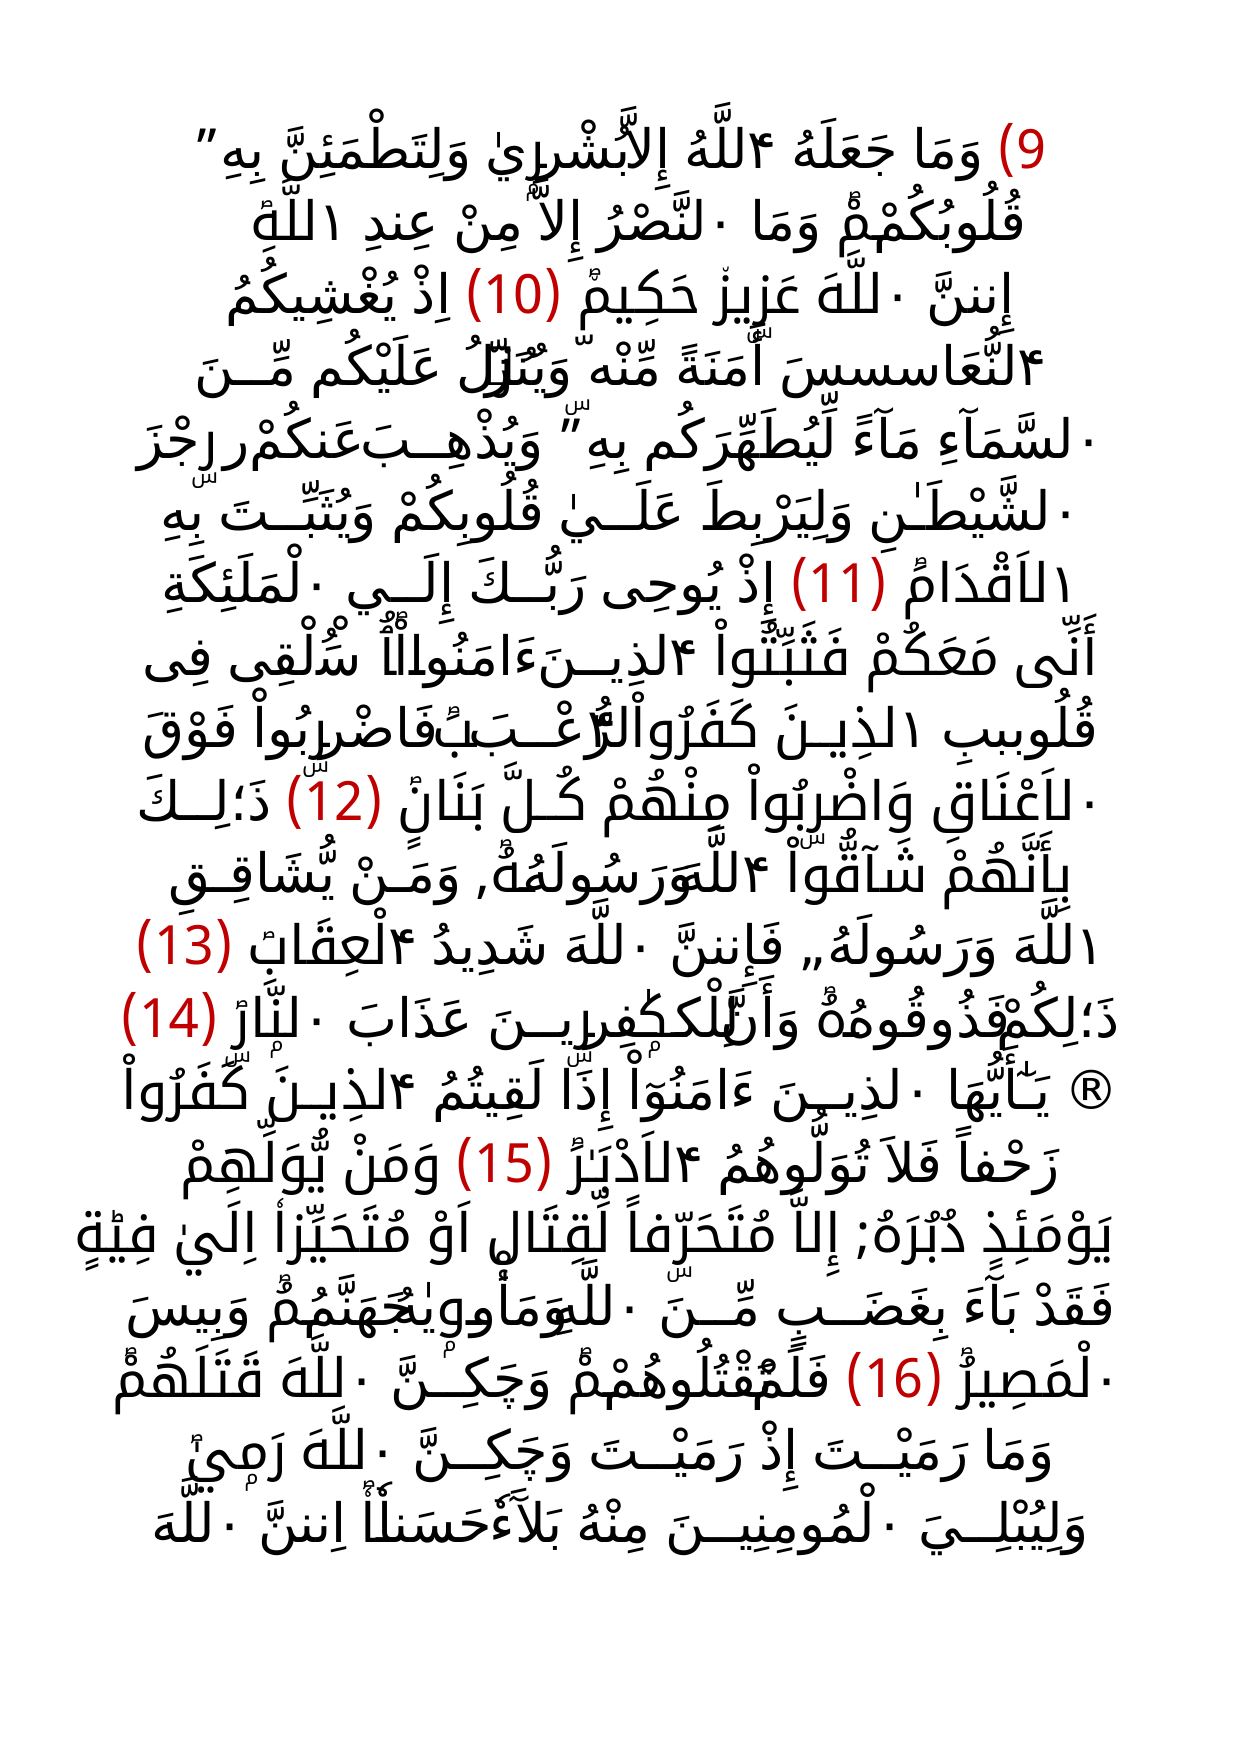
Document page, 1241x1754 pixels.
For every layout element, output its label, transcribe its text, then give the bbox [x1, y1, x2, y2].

text بِسْمِ ۱للَّهِ ۱لرَّحْمَـٰنِ ۱لرَّحِيمِ يَسْـَٔلُونَــكَ عَـنِ ۱لاَنفَالِؐ قُـلِ ۱لاَنفَالُ لِلهِ وَالرَّسُولِؐ فَاتَّقُواْ ۴للَّهَ وَأَصْڤِحُواْ ذَاتَ بَيْنِكُمْؐ وَأَطِيعُواْ ۴للَّهَ وَرَسُولَهُ; إِننن كُنتُم مُّومِنِينَؐ (1) إِنَّمَا ۰لْمُومِنُونَ ۰لذِينَ إِذَا ذُكِرَ ۰للَّهُ وَجِلَتْ قُلُوبُهُمْ وَإِذَا تُلِيَــتْ عَلَيْهِمُ; ءَايَـٰتُهُ„ زَادَتْهُمُ; إِيمَـٰناً وَعَلَيٰ رَبِّهِمْ يَتَوَكَّلُونَؐ (2) ۰لذِيــنَ يُقِيمُونَ ۰لصَّلَوٰةَ وَمِمَّا رَزَقْنَـٰهُمْ يُنفِقُونَ (3) ٱُوْلَئِــكَ هُمُ ۴لْمُومِنُونَ حَقّاًؐ لَّهُمْ دَرَجَـٰــت٘ عِندَ رَبِّهِمْ وَمَغْفِرَةٌ وَرۣزْقٌ كَرۣيمٌؐ (4) ¥ كَمَآ أَخْرَجَــكَ رَبُّــكَ مِـنۢ بَـيْتِــكَ بِالْحَقِّ وَإِنَّ فَرۣيقاً مِّــنَ ۰لْمُومِنِينَ لَكَـٰرۣهُونَ (5) يُجَـٰدِلُونَــكَ فِى ۱لْحَـقِّ بَعْدَ مَا تَبَيَّــنَ كَأَنَّمَا يُسَاقُونَ إِلَــي ۰لْمَوْتتتِ وَهُمْ يَنظُرُونَؐ (6) وَإِذْ يَعِدُكُمُ ۴للَّهُ إِحْدَي ۰لطَّآئِفَتَيْــنۣ أَنَّهَا لَكُمْ وَتَوَدُّونَ أَنننَّ غَيْرَ ذَاتتتِ ۱لشَّوْكَةِ تَكُونُ لَكُمْؐ وَيُرۣيدُ ۴للَّهُ أَنْ يُّحِقَّ ۰لْحَقَّ بِكَلِمَـٰتِهِ” وَيَقْطَعَ دَابِرَ ۰لْكۭـٰفِـرۣينَ (7) ڤِيُحِقَّ ۰لْحَقَّ وَيُبْطِلَ ۰لْبَـٰطِلَ وَلَوْ كَرۣهَ ۰ڤْمُجْرۣمُونَؐ (8) إِذْ تَسْتَغِيثُونَ رَبَّكُمْ فَاسْتَجَابببَ لَكُمُ; أَنِّى مُمِدُّكُم بِأَلْفٍ مِّــنَ ۰لْمَلَئِكَةِ مُرْدَفِينَؐ (9) وَمَا جَعَلَهُ ۴للَّهُ إِلاَّ بُشْرۭيٰ وَلِتَطْمَئِنَّ بِهِ” قُلُوبُكُمْؐ وَمَا ۰لنَّصْرُ إِلاَّ مِنْ عِندِ ۱للَّهِؐ [118, 118, 1122, 263]
text إِنننَّ ۰للَّهَ عَزۣيز٘ حَكِيم٘ؐ (10) اِذْ يُغْشِيكُمُ ۴لنُّعَاسسسَ أَمَنَةً مِّنْهُ وَيُنَزّۣلُ عَلَيْكُم مِّــنَ ۰لسَّمَآءِ مَآءً لِّيُطَهِّرَكُم بِهِ” وَيُذْهِــبَ عَنكُمْ رۣجْزَ ۰لشَّيْطَـٰنِ وَلِيَرْبِطَ عَلَــيٰ قُلُوبِكُمْ وَيُثَبِّــتَ بِهِ ۱لاَقْدَامَؐ (11) إِذْ يُوحِى رَبُّــكَ إِلَــي ۰لْمَلَئِكَةِ أَنِّى مَعَكُمْ فَثَبِّتُواْ ۴لذِيــنَ ءَامَنُواْؐ سَٱُلْقِى فِى قُلُوبببِ ۱لذِيــنَ كَفَرُواْ ۴لرُّعْــبَؐ فَاضْرۣبُواْ فَوْقَ ۰لاَعْنَاقِ وَاضْرۣبُواْ مِنْهُمْ كُــلَّ بَنَانٍؐ (12) ذَ؛لِــكَ بِأَنَّهُمْ شَآقُّواْ ۴للَّهَ وَرَسُولَهُؐ, وَمَـنْ يُّشَاقِـقِ ۱للَّهَ وَرَسُولَهُ„ فَإِنننَّ ۰للَّهَ شَدِيدُ ۴لْعِقَابِؐ (13) ذَ؛لِكُمْ فَذُوقُوهُؐ وَأَنَّ لِلْكۭـٰفِرۣيــنَ عَذَابَ ۰لنّۭارۣؐ (14) ® يَـٰٓأَيُّهَا ۰لذِيــنَ ءَامَنُوٓاْ إِذَا لَقِيتُمُ ۴لذِيــنَ كَفَرُواْ زَحْفاً فَلاَ تُوَلُّوهُمُ ۴لاَدْبَـٰرَؐ (15) وَمَنْ يُّوَلِّهِمْ يَوْمَئِذٍ دُبُرَهُ; إِلاَّ مُتَحَرّۣفاً لِّقِتَالٖ اَوْ مُتَحَيِّزاٗ اِلَيٰ فِيؕةٍ فَقَدْ بَآءَ بِغَضَــبٍ مِّــنَ ۰للَّهِ وَمَأْوۭيٰهُ جَهَنَّمُؐ وَبِيسَ ۰لْمَصِيرُؐ (16) فَلَمْ تَقْتُلُوهُمْؐ وَچَكِــنَّ ۰للَّهَ قَتَلَهُمْؐ وَمَا رَمَيْــتَ إِذْ رَمَيْــتَ وَچَكِــنَّ ۰للَّهَ رَمۭيٰؐ وَلِيُبْلِــيَ ۰لْمُومِنِيــنَ مِنْهُ بَلآَءٗ حَسَناٗؐ اِنننَّ ۰للَّهَ سَمِيع٘ عَلِيمٌؐ (17) ذَ؛لِكُمْ وَأَنننَّ ۰للَّهَ مُوَهِّنٌ كَيْدَ ۰لْكۭـٰفِـرۣينَؐ (18) إِننن تَسْتَفْتِحُواْ فَقَدْ جَآءَكُمُ ۴ڤْفَتْحُؐ وَإِن تَنتَهُواْ فَهُوَ خَيْرٌ لَّكُمْؐ وَإِن تَعُودُواْ نَعُدْؐ وَلَــن تُغْنِيَ عَنكُمْ فِيؕتُكُمْ شَيْـٔاً وَلَوْ كَثُرَتتتْؐ وَأَنننَّ ۰للَّهَ مَعَ ۰لْمُومِنِينَؐ (19) يَـٰٓأَيُّهَا ۰لذِيــنَ ءَامَنُوٓاْ أَطِيعُواْ ۴للَّهَ وَرَسُولَهُؐ„ وَلاَ تَوَلَّوْاْ عَنْهُ وَأَنتُمْ تَسْمَعُونَؐ (20) وَلاَ تَكُونُواْ كَالذِيــنَ قَالُواْ سَمِعْنَا وَهُمْ لاَ يَسْمَعُونَؐ (21) © إِنَّ شَرَّ ۰لدَّوَآبِّ عِندَ ۰للَّهِ ۱لصُّمُّ ۴لْبُكْمُ ۴لذِيــنَ لاَ يَعْقِلُونَؐ (22) وَلَوْ عَلِمَ ۰للَّهُ فِيهِمْ خَيْراً لَأَّسْمَعَهُمْؐ وَلَوَ اَسْمَعَهُمْ لَتَوَلَّواْ وَّهُم مُّعْرۣضُونَؐ (23) يَـٰٓأَيُّهَا ۰لذِيــنَ ءَامَنُواْ èسْتَجِيبُواْ لِلهِ وَلِلرَّسُولِ إِذَا دَعَاكُمْ لِمَا يُحْيِيكُمْؐ وَاعْلَمُوٓاْ أَنننَّ ۰للَّهَ يَحُولُ بَيْــنَ ۰لْمَرْءِ وَقَلْبِهِ” وَأَنَّهُ; إِلَيْهِ تُحْشَرُونَؐ (24) وَاتَّقُواْ فِتْنَةً لاَّ تُصِيبَنَّ ۰لذِيــنَ ظَلَمُواْ مِنكُمْ خَآصَّةًؐ وَاعْلَمُوٓاْ أَنننَّ ۰للَّهَ شَدِيدُ ۴لْعِقَابببِؐ (25) وَاذْكُرُوٓاْ إِذَ اَنتُمْ قَلِيــلٌ مُّسْتَضْعَفُونَ فِى ۱لاَرْضِ تَخَافُونَ أَنننْ يَّتَخَطَّفَكُمُ ۴لنَّاسسسُ فَــَٔاوۭيٰكُمْ وَأَيَّدَكُم بِنَصْرۣهِ” وَرَزَقَكُم مِّــنَ ۰لطَّيِّبَـٰــتِ لَعَلَّكُمْ تَشْكُرُونَؐ (26) يَـٰٓأَيُّهَا ۰لذِيــنَ ءَامَنُواْ لاَ تَخُونُواْ ۴للَّهَ وَالرَّسُولَ وَتَخُونُوٓاْ أَمَـٰنَـٰتِكُمْ وَأَنتُمْ تَعْلَمُونَؐ (27) وَاعْلَمُوٓاْ أَنَّمَآ أَمْوَ؛لُكُمْ وَأَوْچَدُكُمْ فِتْنَةٌ وَأَنَّ ۰للَّهَ عِندَهُ; أَجْر٘ عَظِيمٌؐ (28) يَـٰٓأَيُّهَا ۰لذِيــنَ ءَامَنُوٓاْ إِننن تَتَّقُواْ ۴للَّهَ يَجْعَــل لَّكُمْ فُرْقَاناً وَيُكَفِّرْ عَنكُمْ سَيِّـَٔاتِكُمْ وَيَغْفِرْ لَكُمْؐ وَاللَّهُ ذُو ۴لْفَضْلِ ۱لْعَظِيمِؐ (29) وَإِذْ يَمْكُرُ بِــكَ ۰لذِيــنَ كَفَرُواْ لِيُثْبِتُوكككَ أَوْ يَقْتُلُوكككَ أَوْ يُخْرۣجُوكككَؐ وَيَمْكُرُونَ وَيَمْكُرُ ۴للَّهُؐ وَاللَّهُ خَيْرُ ۴لْمَـٰكِرۣينَؐ (30) ® وَإِذَا تُتْلۭــيٰ عَلَيْهِمُ; ءَايَـٰتُنَا قَالُواْ قَدْ سَمِعْنَا لَوْ نَشَآءُ لَقُلْنَا مِثْــلَ هَـٰذَآ إِنننْ هَـٰذَآ إِلٓاَّ أَسَـٰطِيرُ ۴لاَوَّلِينَؐ (31) وَإِذْ قَالُواْ ۴للَّهُمَّ إِننن كَانَ هَـٰذَا هُوَ ۰لْحَـقَّ مِـنْ عِندِكككَ فَأَمْطِرْ عَلَيْنَا حِجَارَةً مِّــنَ ۰لسَّمَآءِ اَ۬وۣ 'يتِنَا بِعَذَابٖ اَلِيمٍؐ (32) وَمَا كَانننَ ۰للَّهُ لِيُعَذِّبَهُمْ وَأَنــتَ فِيهِمْؐ وَمَا كَانننَ ۰للَّهُ مُعَذِّبَهُمْ وَهُمْ يَسْتَغْفِرُونَؐ (33) وَمَا لَهُمُ; أَلاَّ يُعَذِّبَهُمُ ۴للَّهُ وَهُمْ يَصُدُّونَ عَـنِ ۱ڤْمَسْجِدِ ۱لْحَرَامِ وَمَا كَانُوٓاْ أَوْلِيَآءَهُؐ; إِنَ اَوْلِيَآؤُهُ; إِلاَّ ۰لْمُتَّقُونَؐ وَچَكِــنَّ أَكْثَرَهُمْ لاَ يَعْلَمُونَؐ (34) وَمَا كَانننَ صَلاَتُهُمْ عِندَ ۰لْبَيْــتِ إِلاَّ مُكَآءً وَتَصْدِيَةًؐ فَذُوقُواْ ۴لْعَذَابببَ بِمَا كُنتُمْ تَكْفُرُونَؐ (35) إِنننَّ ۰لذِيــنَ كَفَرُواْ يُنفِقُونَ أَمْوَ؛لَهُمْ لِيَصُدُّواْ عَــن سَبِيـلِ ۱للَّهِؐ فَسَيُنفِقُونَهَا ثُمَّ تَكُونُ عَلَيْهِمْ حَسْرَةً ثُمَّ يُغْلَبُونَؐ وَالذِيــنَ كَفَرُوٓاْ إِلَيٰ جَهَنَّمَ يُحْشَرُونَ (36) لِيَمِيزَ ۰للَّهُ ۴لْخَبِيــثَ مِــنَ ۰لطَّيِّــِبِ وَيَجْعَلَ ۰لْخَبِيــثَ بَعْضَهُ„ عَلَيٰ بَعْـضٍ فَـيَرْكُمَهُ„ جَمِيعاً فَيَجْعَلَهُ„ فِى جَهَنَّمَؐ ٱُوْلَئِــكَ هُمُ ۴لْخَـٰسِرُونَؐ (37) قُل لِّلذِيــنَ كَفَرُوٓاْ إِنْ يَّنتَهُواْ يُغْفَرْ لَهُم مَّا قَدْ سَلَفَؐ وَإِنْ يَّعُودُواْ فَقَدْ مَضَــتْ سُنَّــتُ ۴لاَوَّلِينَؐ (38) وَقَـٰتِلُوهُمْ حَتَّــيٰ لاَ تَكُونَ فِتْنَةٌ وَيَكُونَ ۰لدِّيــنُ كُلُّهُ„ لِلهِؐ فَإِنِ 'نتَهَوْاْ فَإِنننَّ ۰للَّهَ بِمَا يَعْمَلُونَ بَصِيرٌؐ (39) وَإِن تَوَلَّوْاْ فَاعْلَمُوٓاْ أَنننَّ ۰للَّهَ مَوْلۭيٰكُمْؐ نِعْمَ ۰لْمَوْلۭيٰؐ وَنِعْمَ ۰لنَّصِيرُؐ (40) ¤ وَاعْلَمُوٓاْ أَنَّمَا غَنِمْتُم مِّــن شَيْءٍ فَأَنَّ لِلهِ خُمُسَهُ„ وَلِلرَّسُولِ وَلِذِى ۱لْقُرْبۭيٰ وَالْيَتَـٰمۭيٰ وَالْمَسَـٰكِينِ وَابْنِ ۱لسَّبِيلِ إِن كُنتُمُ; ءَامَنتُم بِاللَّهِ وَمَآ أَنزَلْنَا عَلَــيٰ عَبْدِنَا يَوْمَ ۰لْفُرْقَانِ يَوْمَ "لْتَقَي ۰لْجَمْعَـٰنِؐ وَاللَّهُ عَلَــيٰ كُــلّۣ شَيْءٍ قَدِير٘ؐ (41) اِذَ اَنتُم بِالْعُدْوَةِ ۱لدُّنْيۭا وَهُم بِالْعُدْوَةِ ۱لْقُصْوۭيٰ وَالرَّكْــبُ أَسْفَـلَ مِنكُمْؐ وَلَوْ تَوَاعَدتُّمْ لاَخْتَلَفْتُمْ فِى ۱لْمِيعَـٰدِؐ وَچَكِــن لِّــيَقْضِــيَ ۰للَّهُ أَمْراً كَانَ مَفْعُولًا (42) لِّيَهْلِــكَ مَنْ هَلَكَ عَنۢ بَيِّنَةٍ وَيَحْيۭيٰ مَنْ حَيـيِـــيَ عَنۢ بَيِّنَةٍؐ وَإِنننَّ ۰للَّهَ لَسَمِيع٘ عَلِيم٘ؐ (43) اِذْ يُرۣيكَهُمُ ۴للَّهُ فِى مَنَامِــكَ قَلِيلًؐا وَلَوَ اَرۭيٰكَهُمْ كَثِيراً لَّفَشِلْتُمْ وَلَتَنَـٰزَعْتُمْ فِى ۱لاَمْرۣؐ وَچَكِــنَّ ۰للَّهَ سَلَّمَؐ إِنَّهُ„ عَلِيمٛ بِذَاتتتِ ۱لصُّدُورۣؐ (44) وَإِذْ يُرۣيكُمُوهُمُ; إِذِ 'لْتَقَيْتُمْ فِىٓ أَعْيُنِكُمْ قَلِيلًا وَيُقَلِّلُكُمْ فِىٓ أَعْيُنِهِمْ لِيَقْضِــيَ ۰للَّهُ أَمْراً كَانَ مَفْعُولًؐا وَإِلَــي ۰للَّهِ تُرْجَعُ ۴لاُمُورُؐ (45) يَـٰٓأَيُّهَا ۰لذِيــنَ ءَامَنُوٓاْ إِذَا لَقِيتُمْ فِيؕةً فَاثْبُتُواْ وَاذْكُرُواْ ۴للَّهَ كَثِيراً لَّعَلَّكُمْ تُفْلِحُونَؐ (46) وَأَطِيعُواْ ۴للَّهَ وَرَسُولَهُؐ„ وَلاَ تَنَـٰزَعُواْ فَتَفْشَلُواْ وَتَذْهَبَ رۣيحُكُمْؐ وَاصْبِرُوٓاْؐ إِنننَّ ۰للَّهَ مَعَ ۰لصَّـٰبِرۣينَؐ (47) وَلاَ تَكُونُواْ كَالذِينَ خَرَجُواْ مِــن دِيۭـٰرۣهِم بَطَراً وَرۣيؕآءَ ۰لنَّاسِ وَيَصُدُّونَ عَــن سَبِيلِ ۱للَّهِؐ وَاللَّهُ بِمَا يَعْمَلُونَ مُحِيطٌؐ (48) ® وَإِذْ زَيَّــنَ لَهُمُ ۴لشَّيْطَـٰــنُ أَعْمَـٰلَهُمْ وَقَالَ لاَ غَالِــبَ [118, 263, 1122, 1564]
